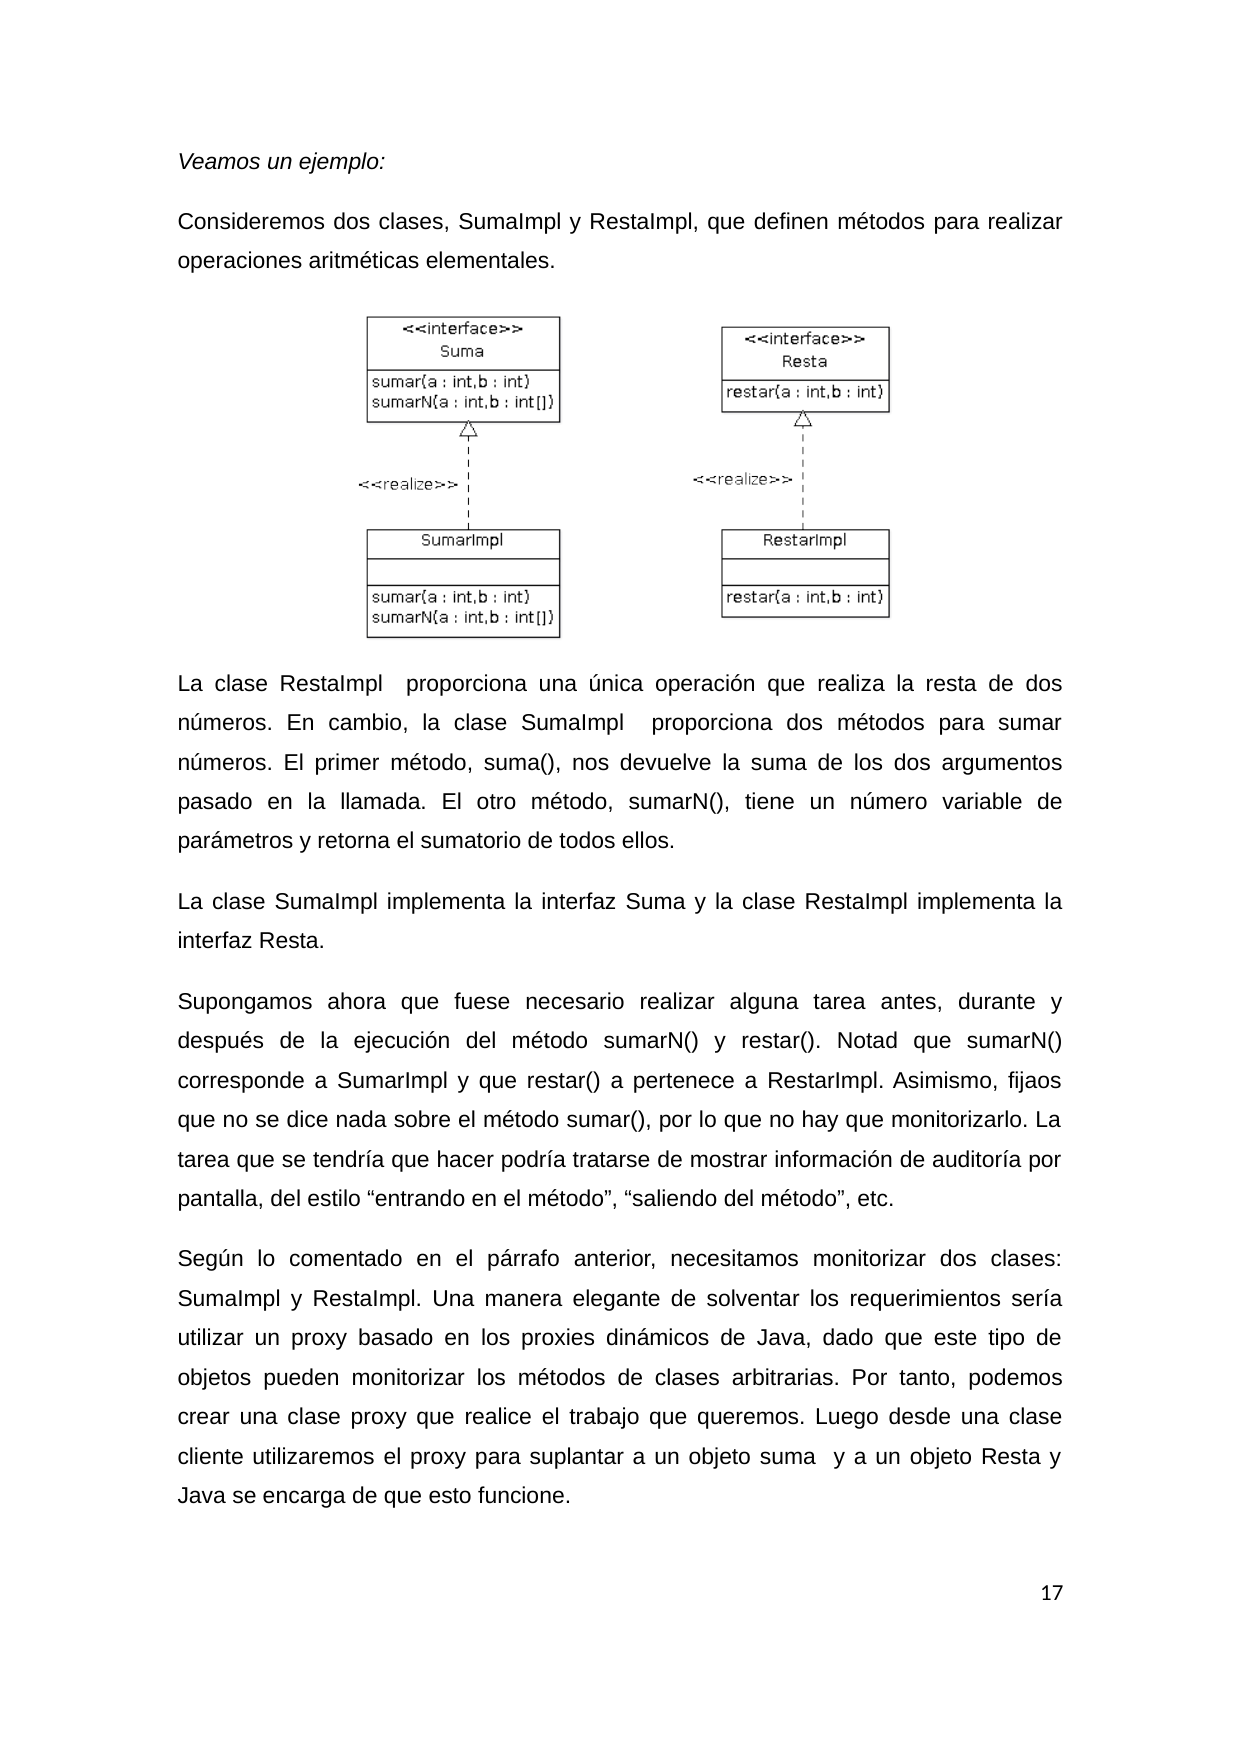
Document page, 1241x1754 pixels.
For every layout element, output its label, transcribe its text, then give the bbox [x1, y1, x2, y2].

text Según lo comentado en el párrafo anterior, necesitamos monitorizar dos clases: SumaImpl y RestaImpl. Una manera elegante de solventar los requerimientos sería utilizar un proxy basado en los proxies dinámicos de Java, dado que este tipo de objetos pueden monitorizar los métodos de clases arbitrarias. Por tanto, podemos crear una clase proxy que realice el trabajo que queremos. Luego desde una clase cliente utilizaremos el proxy para suplantar a un objeto suma y a un objeto Resta y Java se encarga de que esto funcione. [177, 1245, 1063, 1508]
text Veamos un ejemplo: [177, 148, 1063, 174]
text La clase SumaImpl implementa la interfaz Suma y la clase RestaImpl implementa la interfaz Resta. [177, 888, 1063, 954]
text Supongamos ahora que fuese necesario realizar alguna tarea antes, durante y después de la ejecución del método sumarN() y restar(). Notad que sumarN() corresponde a SumarImpl y que restar() a pertenece a RestarImpl. Asimismo, fijaos que no se dice nada sobre el método sumar(), por lo que no hay que monitorizarlo. La tarea que se tendría que hacer podría tratarse de mostrar información de auditoría por pantalla, del estilo “entrando en el método”, “saliendo del método”, etc. [177, 988, 1063, 1211]
text La clase RestaImpl proporciona una única operación que realiza la resta de dos números. En cambio, la clase SumaImpl proporciona dos métodos para sumar números. El primer método, suma(), nos devuelve la suma de los dos argumentos pasado en la llamada. El otro método, sumarN(), tiene un número variable de parámetros y retorna el sumatorio de todos ellos. [177, 669, 1063, 854]
picture [318, 301, 923, 641]
text Consideremos dos clases, SumaImpl y RestaImpl, que definen métodos para realizar operaciones aritméticas elementales. [177, 208, 1063, 274]
